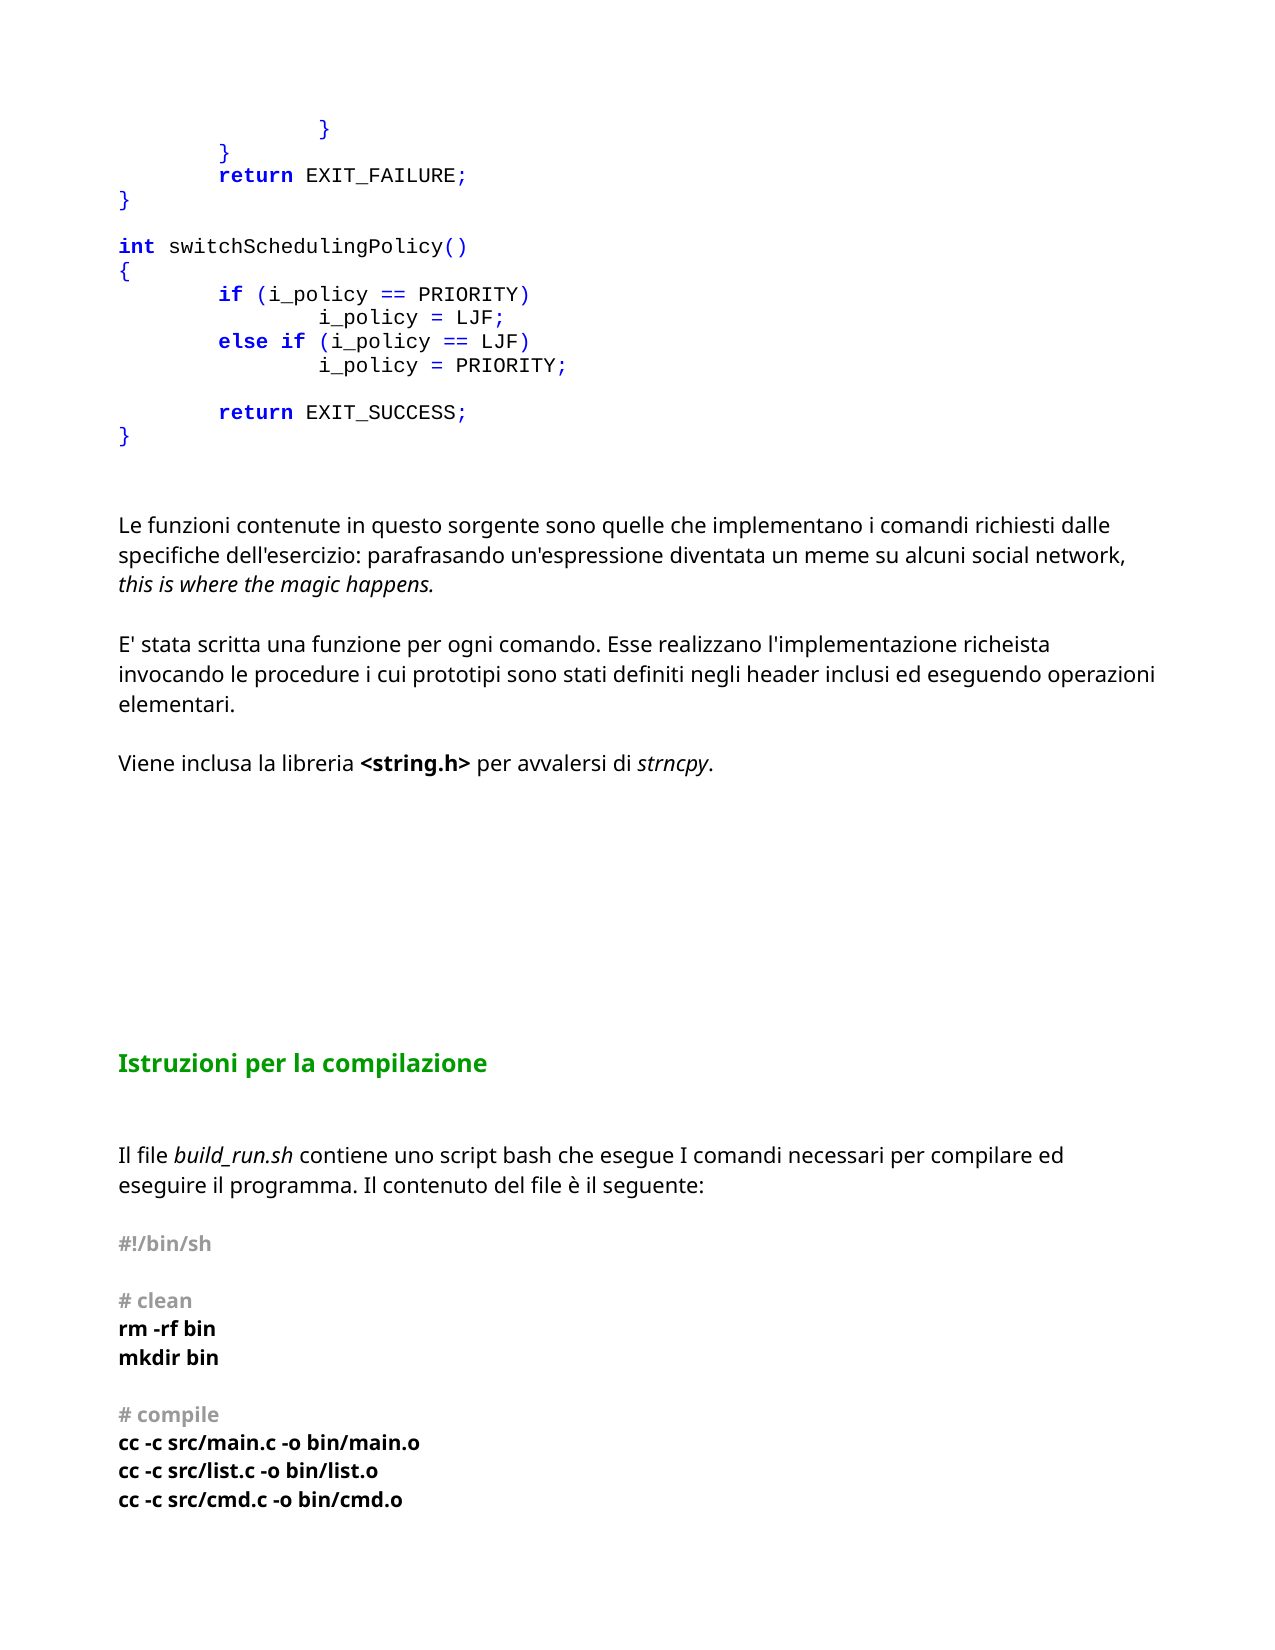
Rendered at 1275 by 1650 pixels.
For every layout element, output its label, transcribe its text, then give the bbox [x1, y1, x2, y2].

text } [118, 118, 1157, 142]
text } [118, 189, 1157, 213]
text Le funzioni contenute in questo sorgente sono quelle che implementano i comandi richiesti dalle specifiche dell'esercizio: parafrasando un'espressione diventata un meme su alcuni social network, this is where the magic happens. [118, 510, 1157, 599]
text # compile [118, 1400, 1157, 1428]
text Istruzioni per la compilazione [118, 1046, 1157, 1080]
text if (i_policy == PRIORITY) [118, 284, 1157, 307]
text int switchSchedulingPolicy() [118, 236, 1157, 260]
text else if (i_policy == LJF) [118, 331, 1157, 354]
text i_policy = PRIORITY; [118, 354, 1157, 378]
text return EXIT_SUCCESS; [118, 402, 1157, 426]
text #!/bin/sh [118, 1229, 1157, 1258]
text return EXIT_FAILURE; [118, 165, 1157, 189]
text cc -c src/main.c -o bin/main.o [118, 1428, 1157, 1457]
text cc -c src/list.c -o bin/list.o [118, 1457, 1157, 1485]
text # clean [118, 1286, 1157, 1314]
text i_policy = LJF; [118, 307, 1157, 331]
text Il file build_run.sh contiene uno script bash che esegue I comandi necessari per compilare ed eseguire il programma. Il contenuto del file è il seguente: [118, 1140, 1157, 1199]
text cc -c src/cmd.c -o bin/cmd.o [118, 1485, 1157, 1513]
text } [118, 426, 1157, 449]
text Viene inclusa la libreria <string.h> per avvalersi di strncpy. [118, 748, 1157, 778]
text rm -rf bin [118, 1314, 1157, 1343]
text E' stata scritta una funzione per ogni comando. Esse realizzano l'implementazione richeista invocando le procedure i cui prototipi sono stati definiti negli header inclusi ed eseguendo operazioni elementari. [118, 629, 1157, 718]
text { [118, 260, 1157, 284]
text mkdir bin [118, 1343, 1157, 1371]
text } [118, 142, 1157, 165]
